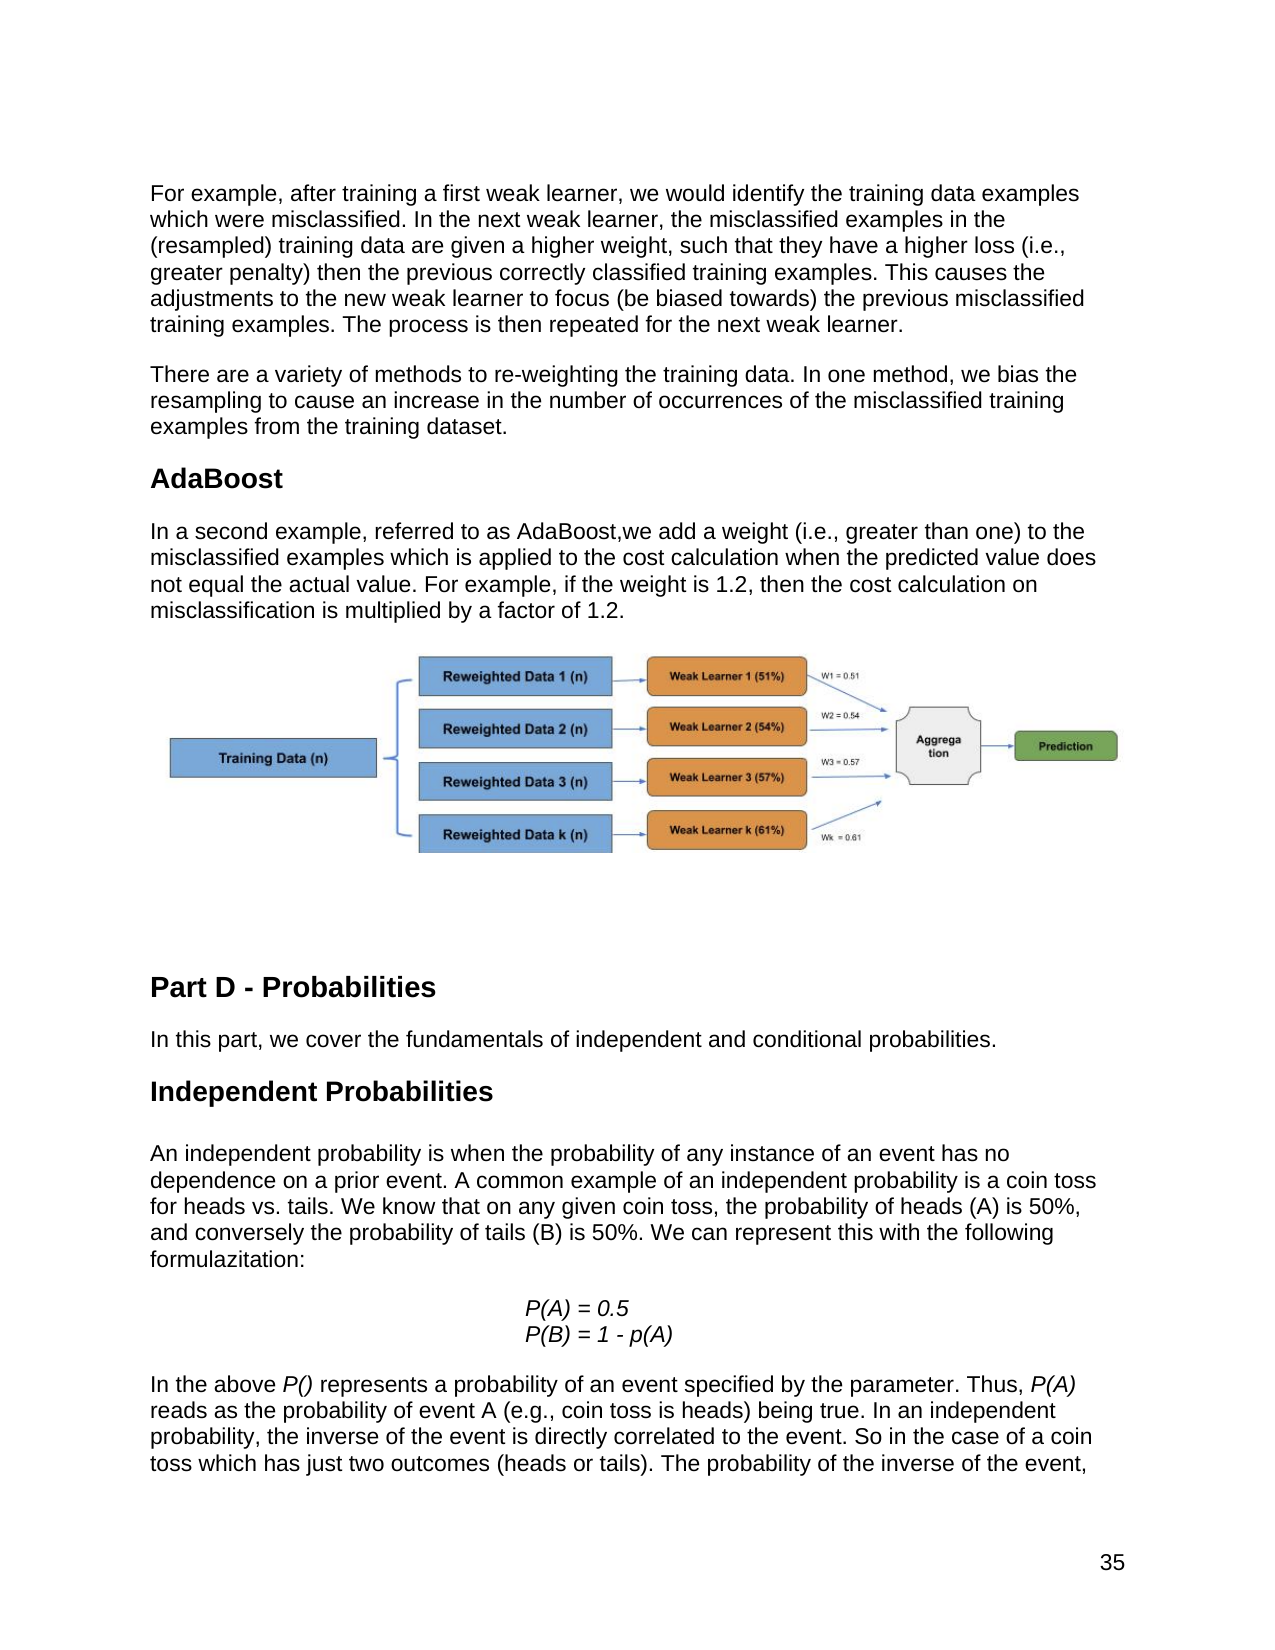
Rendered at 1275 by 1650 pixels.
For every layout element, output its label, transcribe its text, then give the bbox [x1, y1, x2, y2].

text P(A) = 0.5 P(B) = 1 - p(A) [450, 1295, 1125, 1348]
text AdaBoost [150, 462, 1125, 495]
picture [150, 646, 1125, 853]
subtitle Part D - Probabilities [150, 970, 1125, 1003]
text There are a variety of methods to re-weighting the training data. In one method, we bias the resampling to cause an increase in the number of occurrences of the misclassified training examples from the training dataset. [150, 361, 1125, 439]
text Independent Probabilities An independent probability is when the probability of any instance of an event has no dependence on a prior event. A common example of an independent probability is a coin toss for heads vs. tails. We know that on any given coin toss, the probability of heads (A) is 50%, and conversely the probability of tails (B) is 50%. We can represent this with the following formulazitation: [150, 1075, 1125, 1272]
text In this part, we cover the fundamentals of independent and conditional probabilities. [150, 1026, 1125, 1052]
text In the above P() represents a probability of an event specified by the parameter. Thus, P(A) reads as the probability of event A (e.g., coin toss is heads) being true. In an independent probability, the inverse of the event is directly correlated to the event. So in the case of a coin toss which has just two outcomes (heads or tails). The probability of the inverse of the event, [150, 1371, 1125, 1476]
text For example, after training a first weak learner, we would identify the training data examples which were misclassified. In the next weak learner, the misclassified examples in the (resampled) training data are given a higher weight, such that they have a higher loss (i.e., greater penalty) then the previous correctly classified training examples. This causes the adjustments to the new weak learner to focus (be biased towards) the previous misclassified training examples. The process is then repeated for the next weak learner. [150, 179, 1125, 338]
text In a second example, referred to as AdaBoost,we add a weight (i.e., greater than one) to the misclassified examples which is applied to the cost calculation when the predicted value does not equal the actual value. For example, if the weight is 1.2, then the cost calculation on misclassification is multiplied by a factor of 1.2. [150, 518, 1125, 623]
